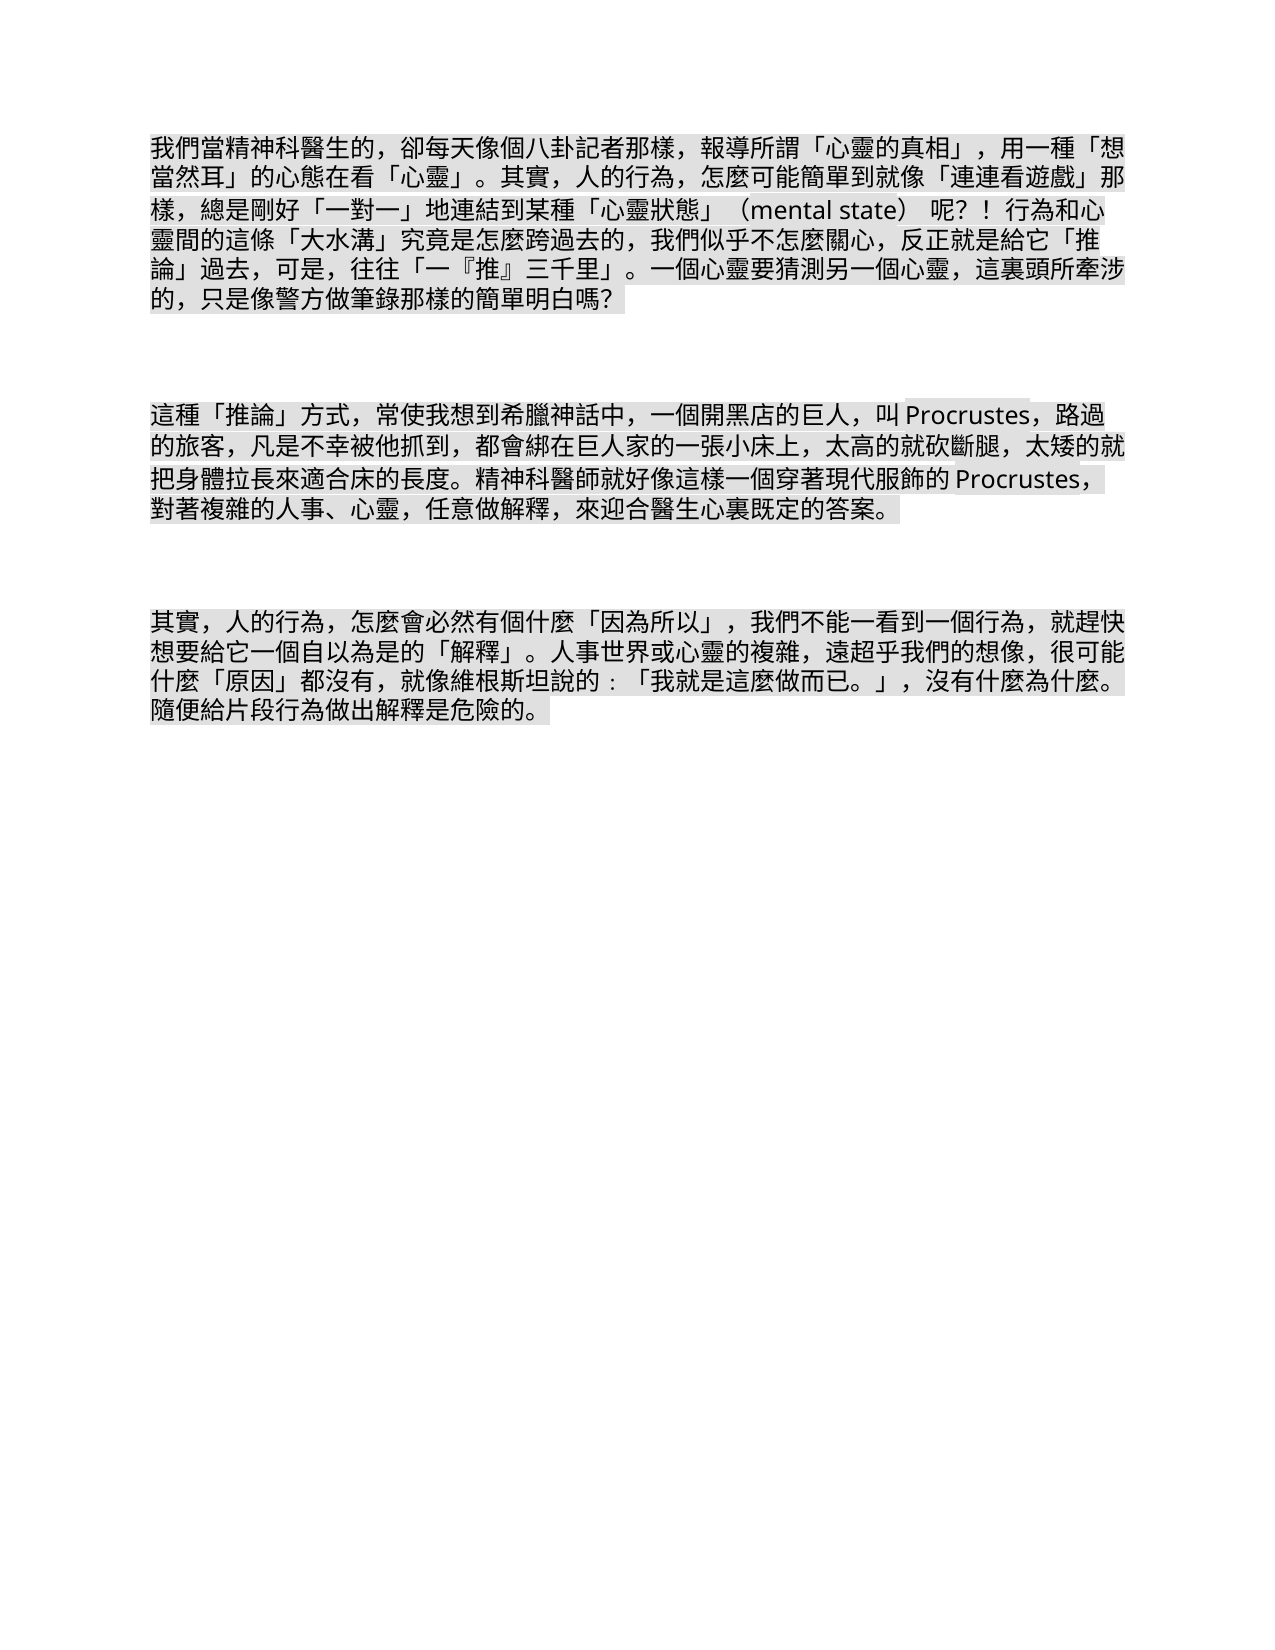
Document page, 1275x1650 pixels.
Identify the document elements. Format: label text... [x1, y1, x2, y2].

text 其實，人的行為，怎麼會必然有個什麼「因為所以」，我們不能一看到一個行為，就趕快想要給它一個自以為是的「解釋」。人事世界或心靈的複雜，遠超乎我們的想像，很可能什麼「原因」都沒有，就像維根斯坦說的﹕「我就是這麼做而已。」，沒有什麼為什麼。隨便給片段行為做出解釋是危險的。 [150, 608, 1125, 725]
text 這種「推論」方式，常使我想到希臘神話中，一個開黑店的巨人，叫Procrustes，路過的旅客，凡是不幸被他抓到，都會綁在巨人家的一張小床上，太高的就砍斷腿，太矮的就把身體拉長來適合床的長度。精神科醫師就好像這樣一個穿著現代服飾的Procrustes，對著複雜的人事、心靈，任意做解釋，來迎合醫生心裏既定的答案。 [150, 398, 1125, 524]
text 我們當精神科醫生的，卻每天像個八卦記者那樣，報導所謂「心靈的真相」，用一種「想當然耳」的心態在看「心靈」。其實，人的行為，怎麼可能簡單到就像「連連看遊戲」那樣，總是剛好「一對一」地連結到某種「心靈狀態」（mental state） 呢？！行為和心靈間的這條「大水溝」究竟是怎麼跨過去的，我們似乎不怎麼關心，反正就是給它「推論」過去，可是，往往「一『推』三千里」。一個心靈要猜測另一個心靈，這裏頭所牽涉的，只是像警方做筆錄那樣的簡單明白嗎？ [150, 134, 1125, 314]
